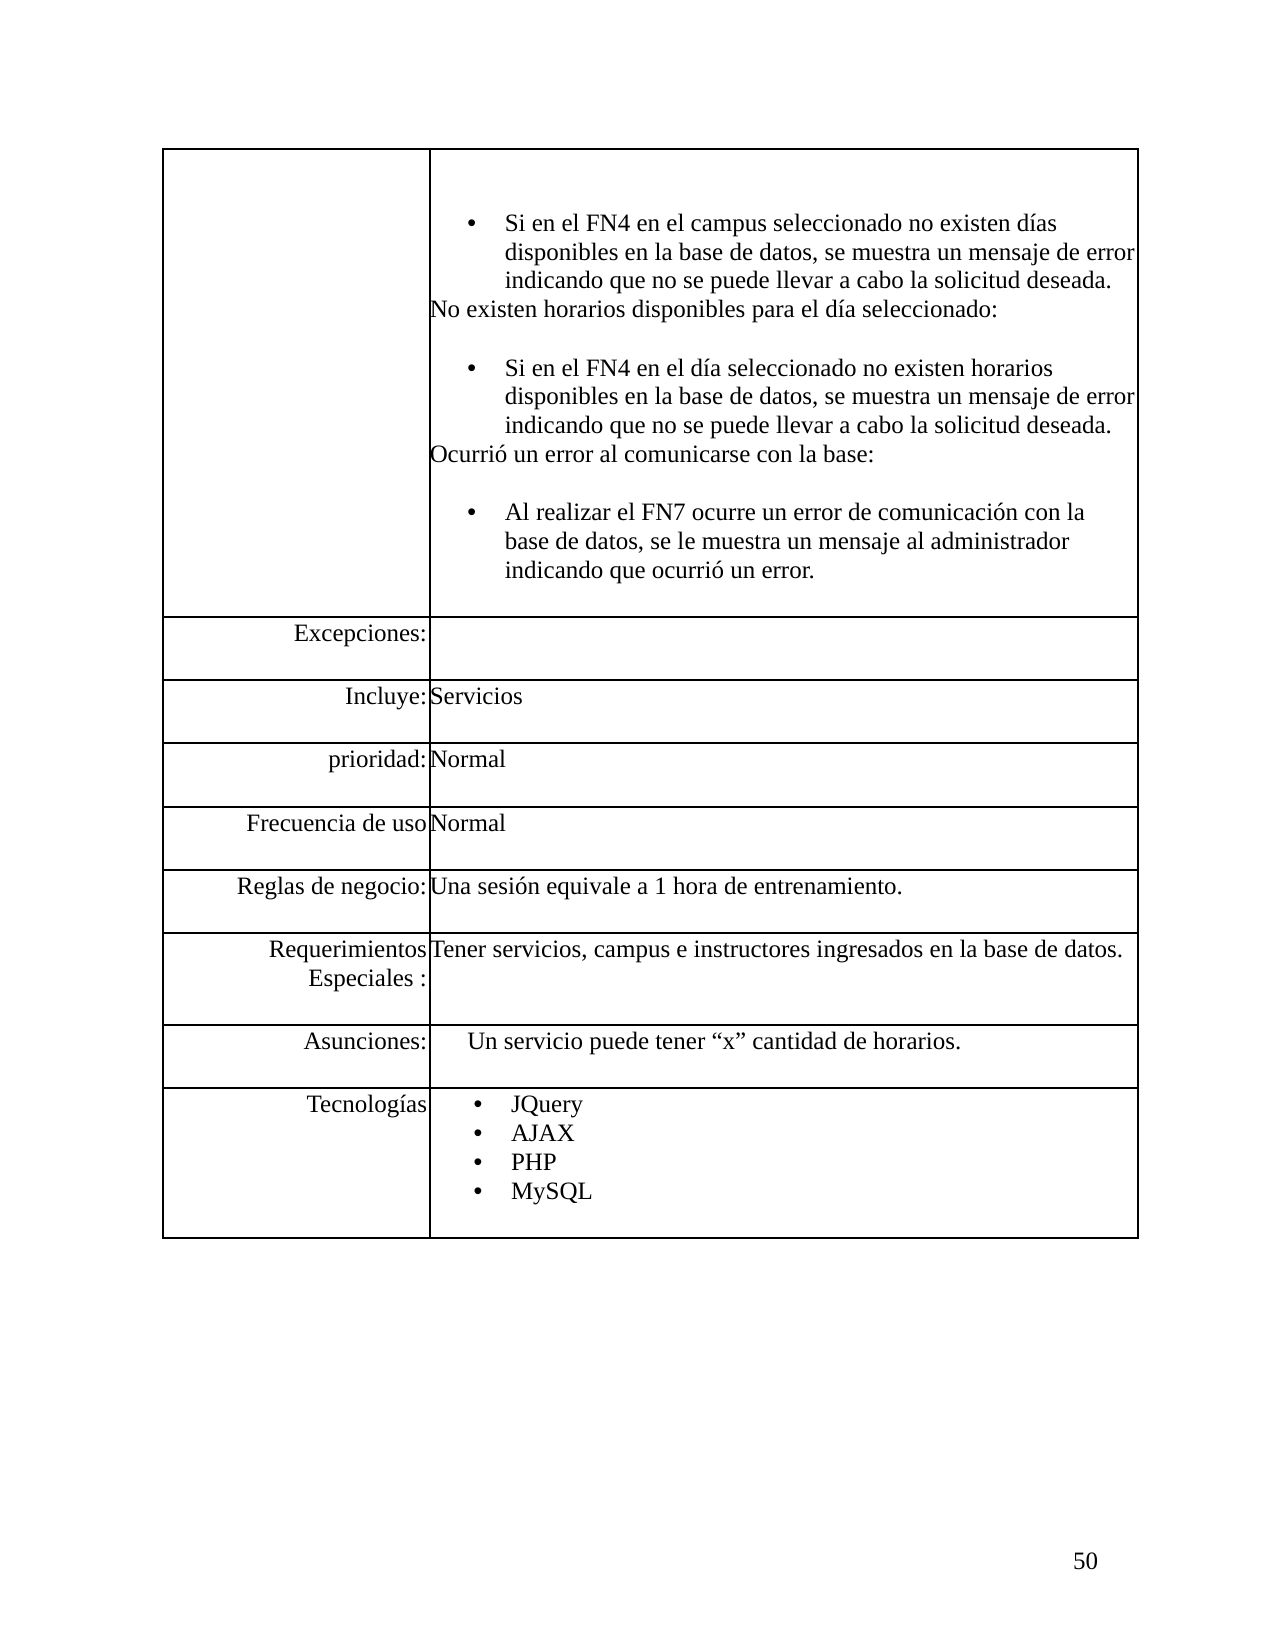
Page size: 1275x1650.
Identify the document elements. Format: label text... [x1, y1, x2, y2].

table_cell prioridad: [164, 744, 429, 806]
table_cell Incluye: [164, 681, 429, 742]
table_cell JQuery AJAX PHP MySQL [431, 1089, 1137, 1237]
table_cell Requerimientos Especiales : [164, 934, 429, 1024]
table_cell Tener servicios, campus e instructores ingresados en la base de datos. [431, 934, 1137, 1024]
table_cell No existen días disponibles para el campus seleccionado: Si en el FN4 en el campus seleccionado no existen días disponibles en la base de datos, se muestra un mensaje de error indicando que no se puede llevar a cabo la solicitud deseada. No existen horarios disponibles para el día seleccionado: Si en el FN4 en el día seleccionado no existen horarios disponibles en la base de datos, se muestra un mensaje de error indicando que no se puede llevar a cabo la solicitud deseada. Ocurrió un error al comunicarse con la base: Al realizar el FN7 ocurre un error de comunicación con la base de datos, se le muestra un mensaje al administrador indicando que ocurrió un error. [431, 150, 1137, 616]
table_cell Un servicio puede tener “x” cantidad de horarios. [431, 1026, 1137, 1087]
table_cell Una sesión equivale a 1 hora de entrenamiento. [431, 871, 1137, 932]
table_cell Reglas de negocio: [164, 871, 429, 932]
table_cell Frecuencia de uso [164, 808, 429, 869]
table_cell [164, 150, 429, 616]
table_cell Normal [431, 744, 1137, 806]
table_cell Asunciones: [164, 1026, 429, 1087]
table_cell Servicios [431, 681, 1137, 742]
table_cell Tecnologías [164, 1089, 429, 1237]
table_cell [431, 618, 1137, 679]
table_cell Excepciones: [164, 618, 429, 679]
table_cell Normal [431, 808, 1137, 869]
